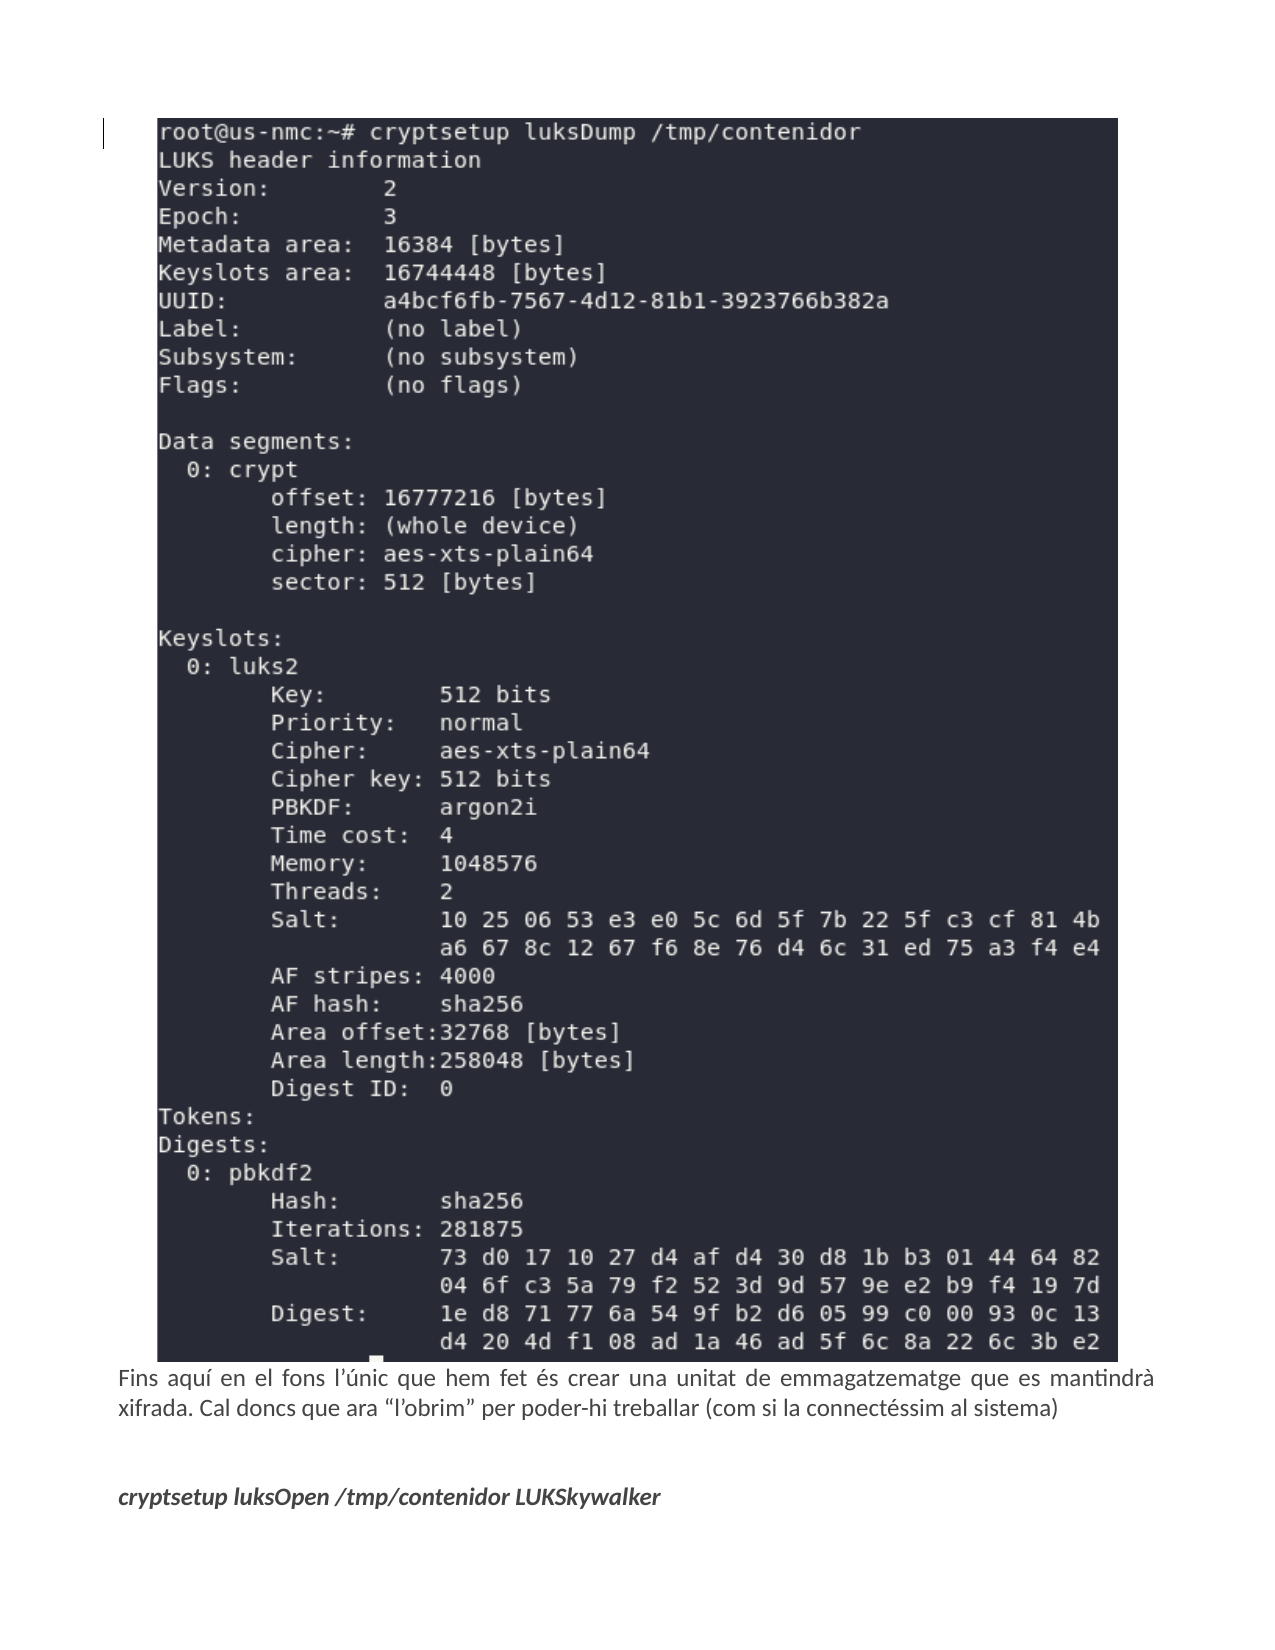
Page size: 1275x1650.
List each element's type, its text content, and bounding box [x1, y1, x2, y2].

text cryptsetup luksOpen /tmp/contenidor LUKSkywalker [118, 1481, 1157, 1512]
text Fins aquí en el fons l’únic que hem fet és crear una unitat de emmagatzematge que es mantindrà xifrada. Cal doncs que ara “l’obrim” per poder-hi treballar (com si la connectéssim al sistema) [118, 207, 1157, 1423]
picture [157, 118, 1118, 1362]
